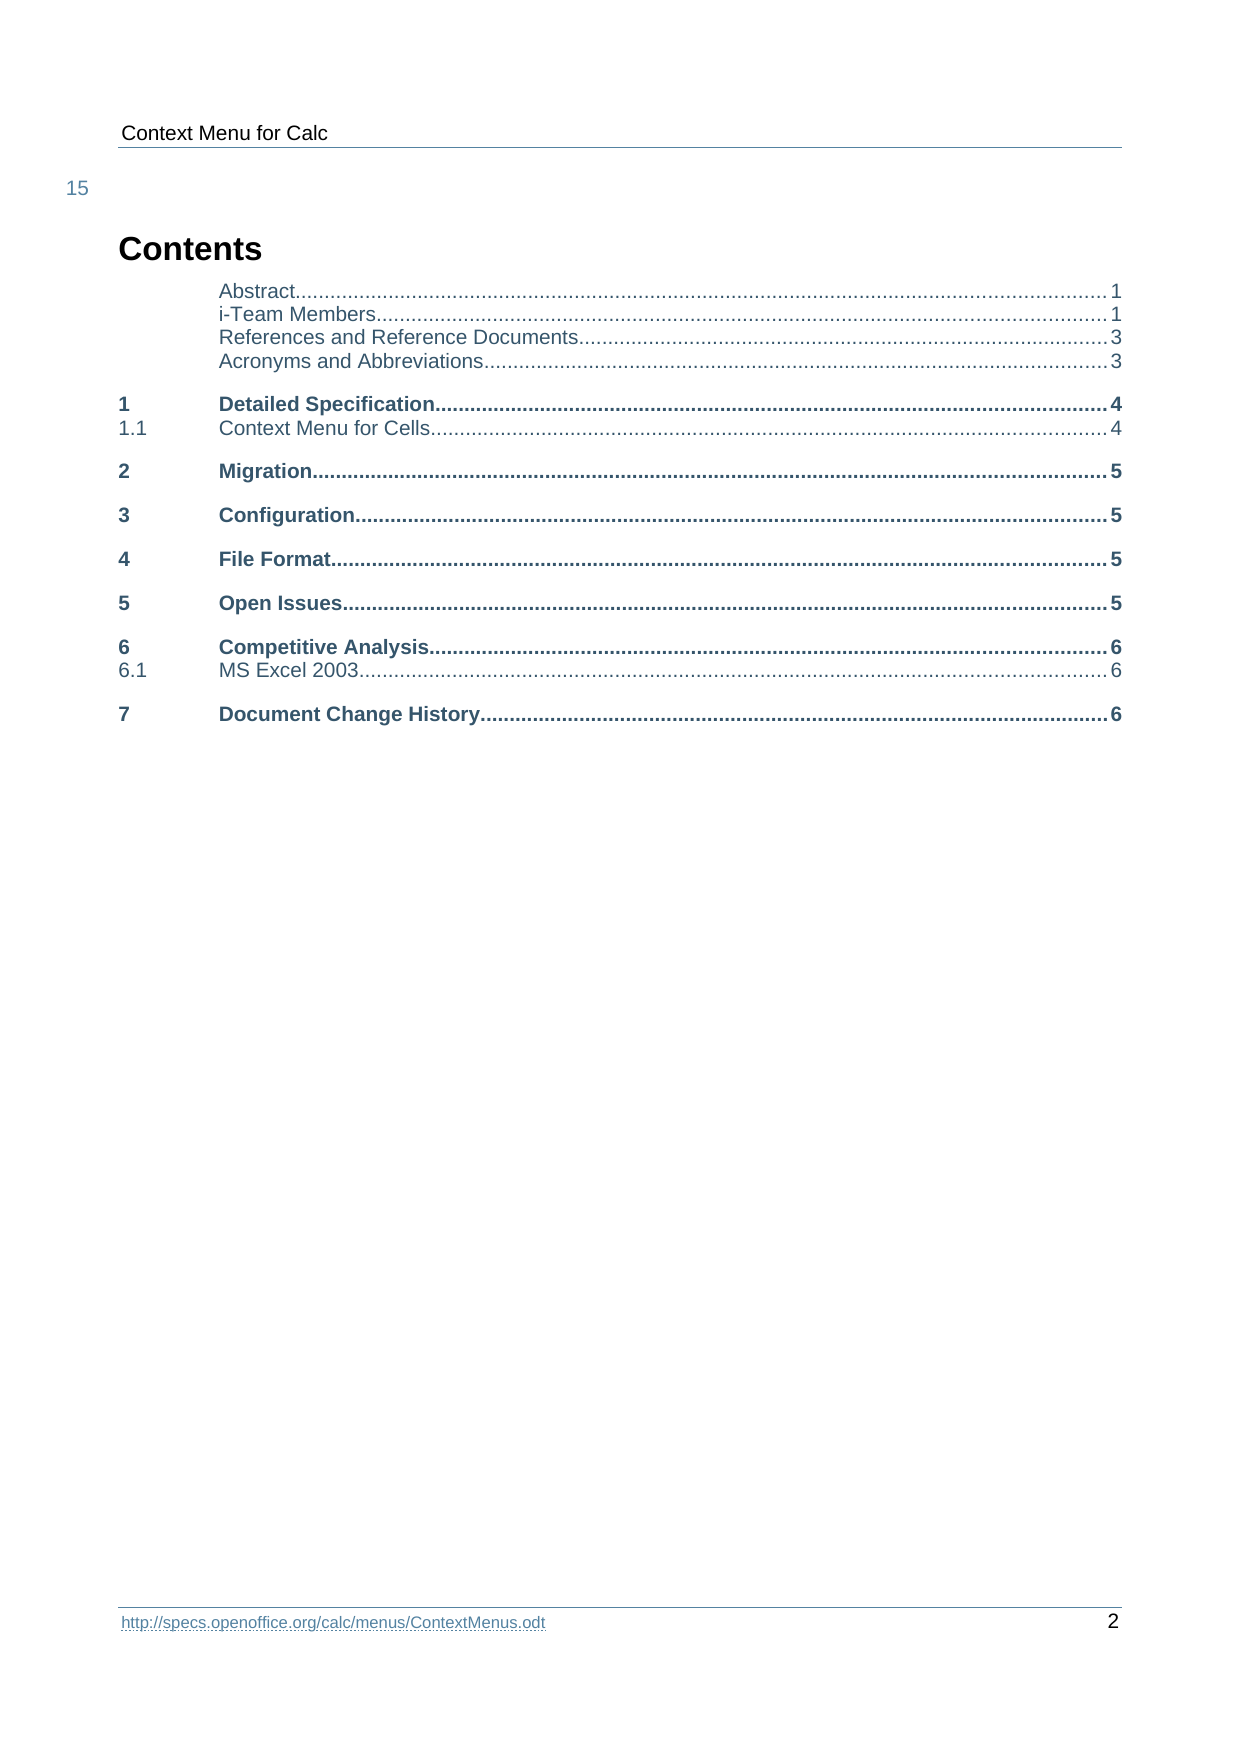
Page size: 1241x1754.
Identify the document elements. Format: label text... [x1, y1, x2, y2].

text 4 File Format 5 [118, 548, 1122, 571]
text Acronyms and Abbreviations 3 [118, 349, 1122, 372]
text 2 Migration 5 [118, 460, 1122, 483]
subtitle Contents [118, 230, 1122, 267]
text 5 Open Issues 5 [118, 592, 1122, 615]
text 3 Configuration 5 [118, 504, 1122, 527]
text 1.1 Context Menu for Cells 4 [118, 416, 1122, 439]
text 7 Document Change History 6 [118, 703, 1122, 726]
text i-Team Members 1 [118, 303, 1122, 326]
text References and Reference Documents 3 [118, 326, 1122, 349]
text 1 Detailed Specification 4 [118, 393, 1122, 416]
text 6 Competitive Analysis 6 [118, 636, 1122, 659]
text Abstract 1 [118, 279, 1122, 303]
text 6.1 MS Excel 2003 6 [118, 659, 1122, 682]
